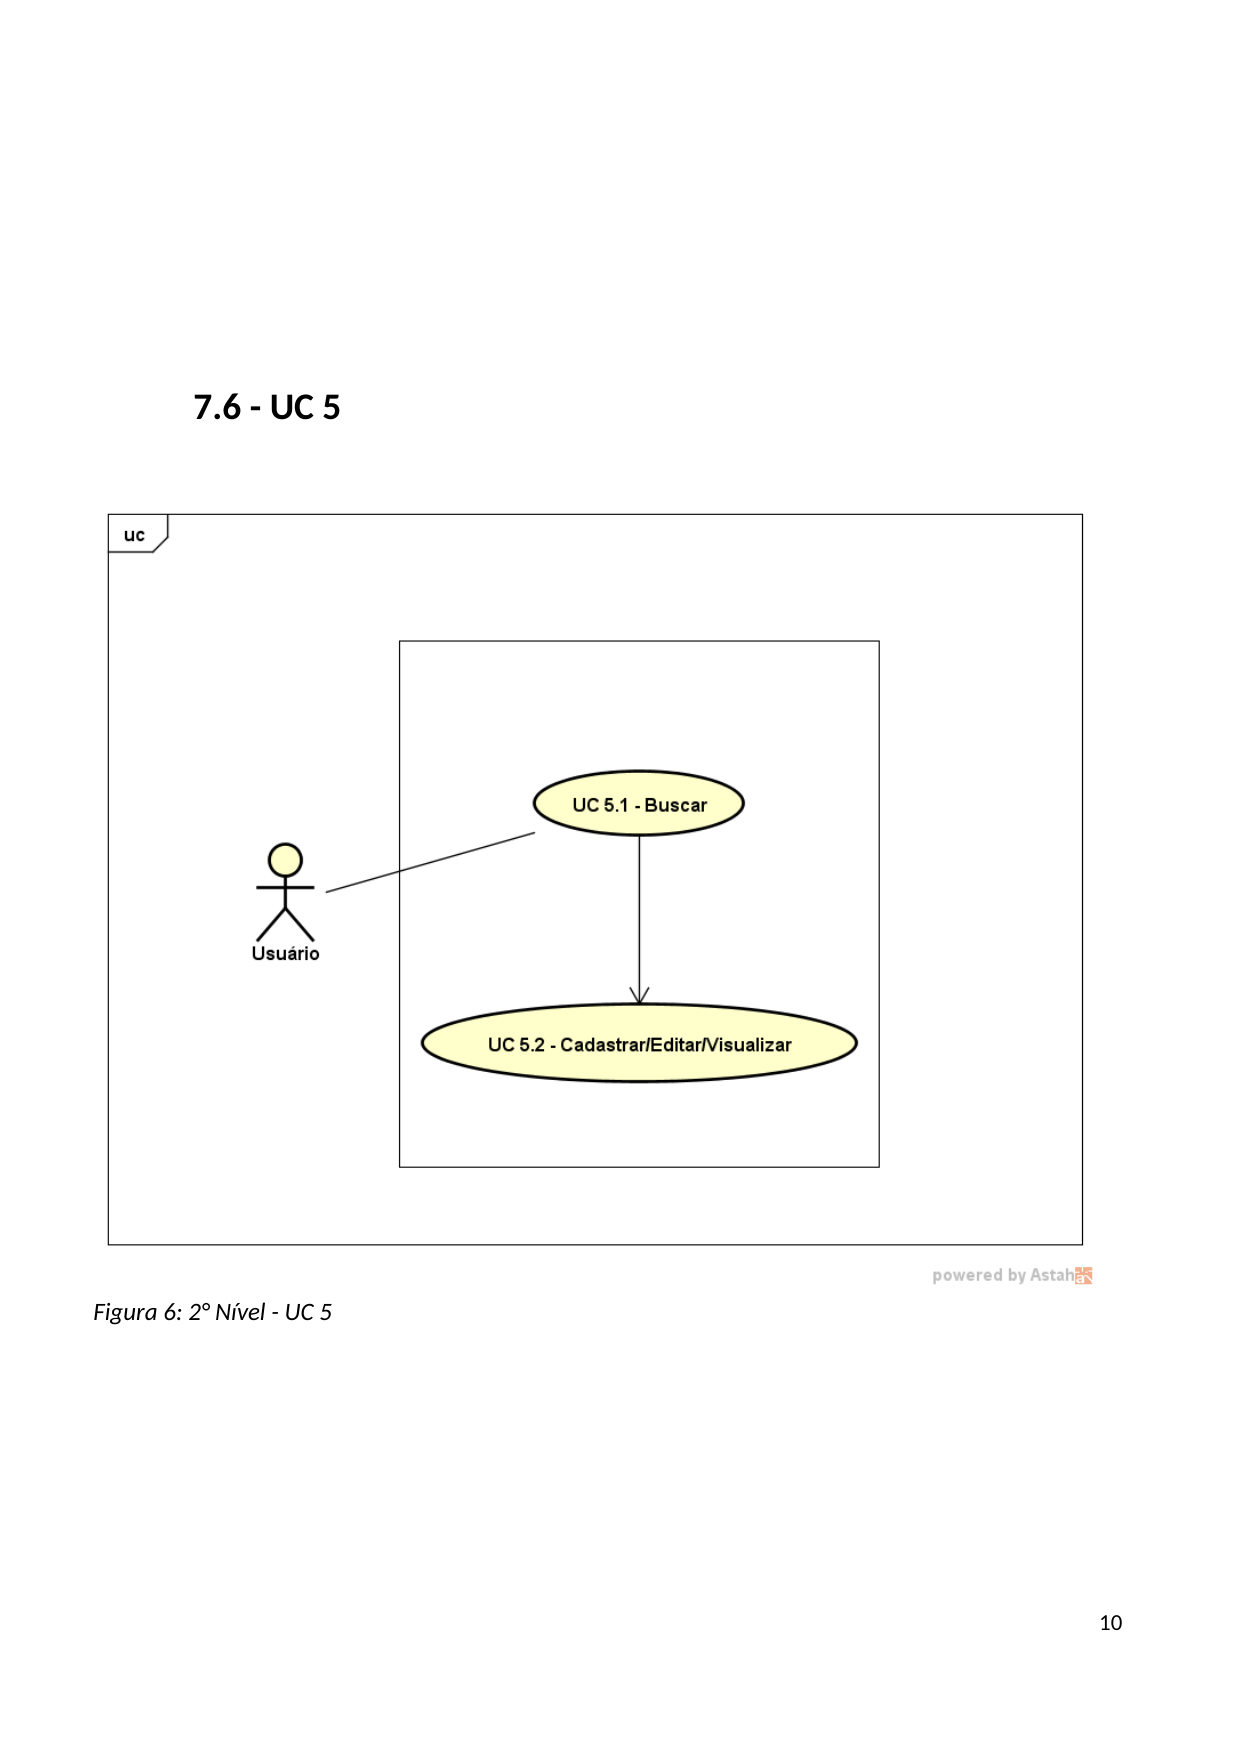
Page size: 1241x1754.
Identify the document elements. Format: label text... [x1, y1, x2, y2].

text Figura 6: 2° Nível - UC 5 [93, 1290, 1097, 1327]
subtitle 7.6 - UC 5 [118, 383, 1122, 428]
picture [93, 499, 1098, 1290]
